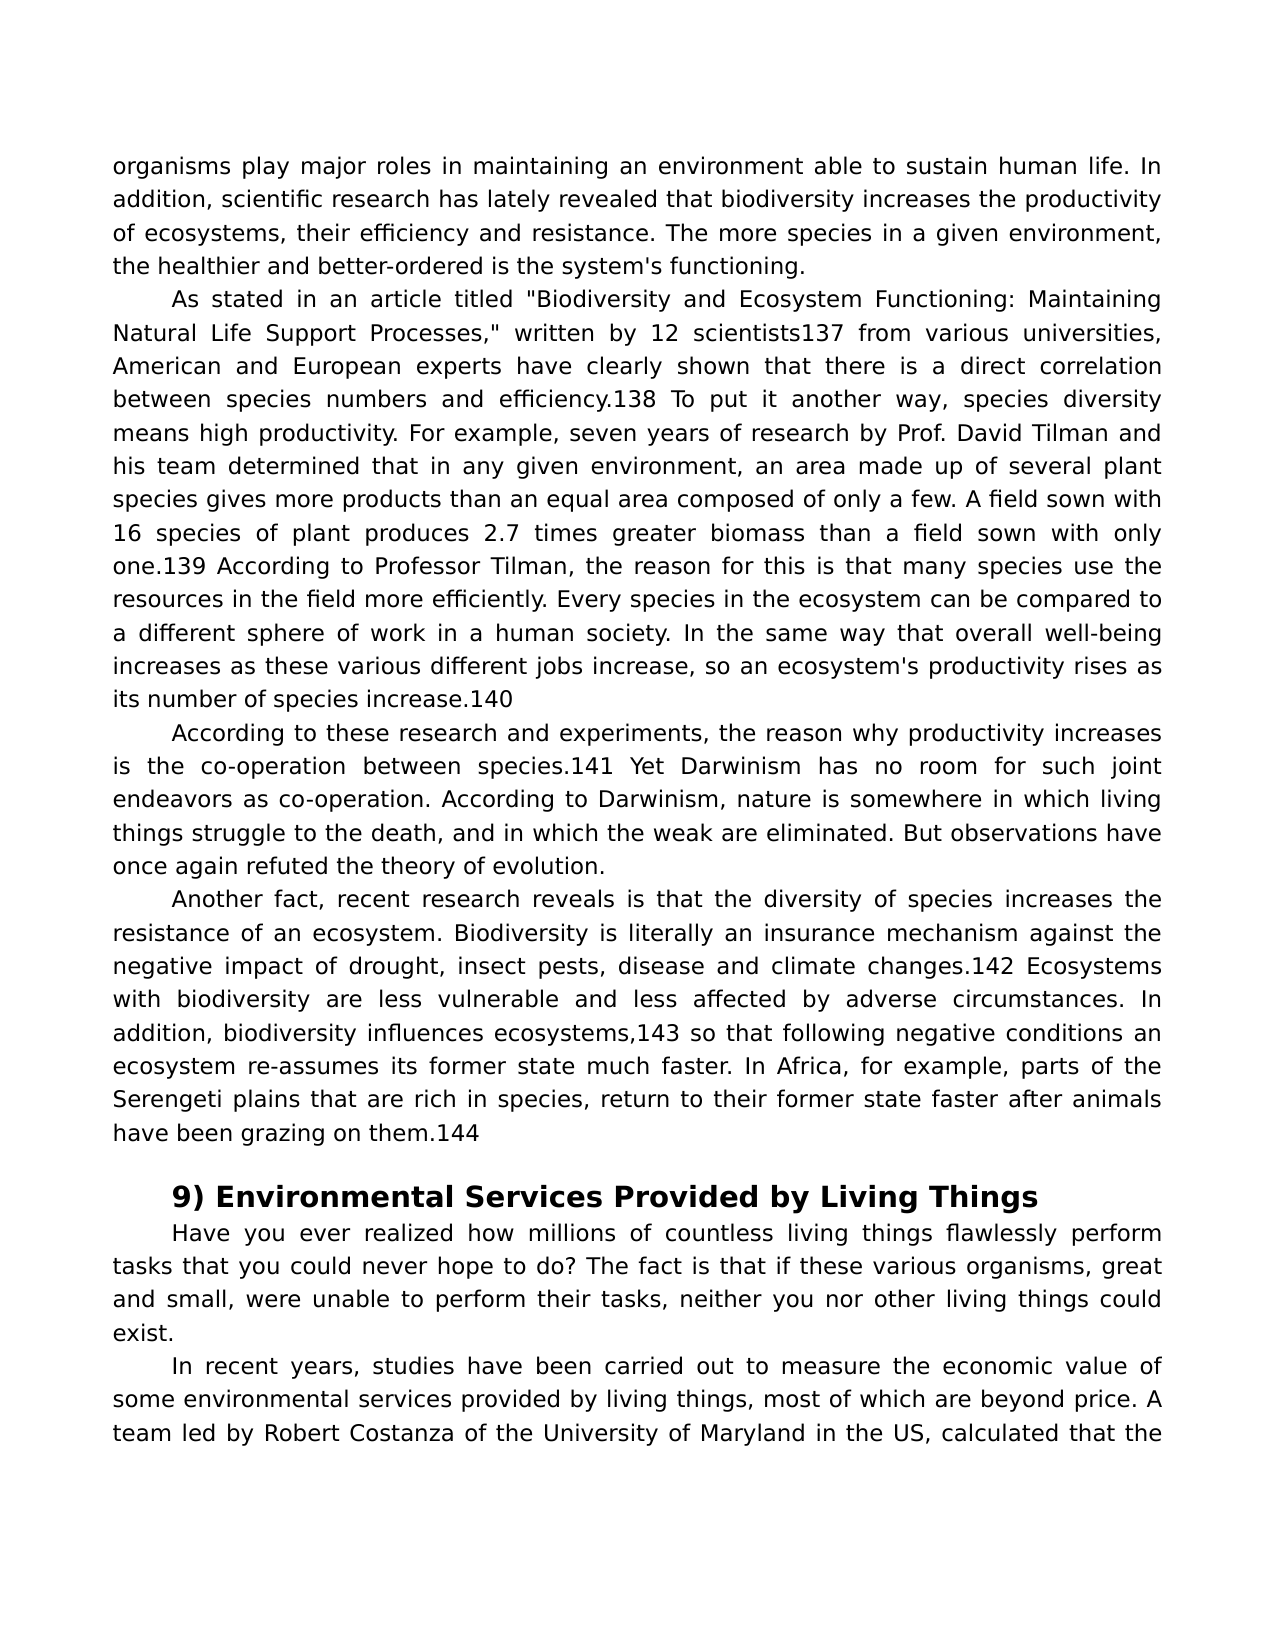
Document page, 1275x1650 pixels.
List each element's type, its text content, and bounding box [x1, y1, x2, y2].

text Have you ever realized how millions of countless living things flawlessly perform tasks that you could never hope to do? The fact is that if these various organisms, great and small, were unable to perform their tasks, neither you nor other living things could exist. [112, 1214, 1163, 1348]
text In recent years, studies have been carried out to measure the economic value of some environmental services provided by living things, most of which are beyond price. A team led by Robert Costanza of the University of Maryland in the US, calculated that the [112, 1348, 1163, 1448]
text organisms play major roles in maintaining an environment able to sustain human life. In addition, scientific research has lately revealed that biodiversity increases the productivity of ecosystems, their efficiency and resistance. The more species in a given environment, the healthier and better-ordered is the system's functioning. [112, 148, 1163, 281]
text As stated in an article titled "Biodiversity and Ecosystem Functioning: Maintaining Natural Life Support Processes," written by 12 scientists137 from various universities, American and European experts have clearly shown that there is a direct correlation between species numbers and efficiency.138 To put it another way, species diversity means high productivity. For example, seven years of research by Prof. David Tilman and his team determined that in any given environment, an area made up of several plant species gives more products than an equal area composed of only a few. A field sown with 16 species of plant produces 2.7 times greater biomass than a field sown with only one.139 According to Professor Tilman, the reason for this is that many species use the resources in the field more efficiently. Every species in the ecosystem can be compared to a different sphere of work in a human society. In the same way that overall well-being increases as these various different jobs increase, so an ecosystem's productivity rises as its number of species increase.140 [112, 281, 1163, 714]
text According to these research and experiments, the reason why productivity increases is the co-operation between species.141 Yet Darwinism has no room for such joint endeavors as co-operation. According to Darwinism, nature is somewhere in which living things struggle to the death, and in which the weak are eliminated. But observations have once again refuted the theory of evolution. [112, 714, 1163, 881]
text 9) Environmental Services Provided by Living Things [112, 1181, 1163, 1214]
text Another fact, recent research reveals is that the diversity of species increases the resistance of an ecosystem. Biodiversity is literally an insurance mechanism against the negative impact of drought, insect pests, disease and climate changes.142 Ecosystems with biodiversity are less vulnerable and less affected by adverse circumstances. In addition, biodiversity influences ecosystems,143 so that following negative conditions an ecosystem re-assumes its former state much faster. In Africa, for example, parts of the Serengeti plains that are rich in species, return to their former state faster after animals have been grazing on them.144 [112, 881, 1163, 1148]
